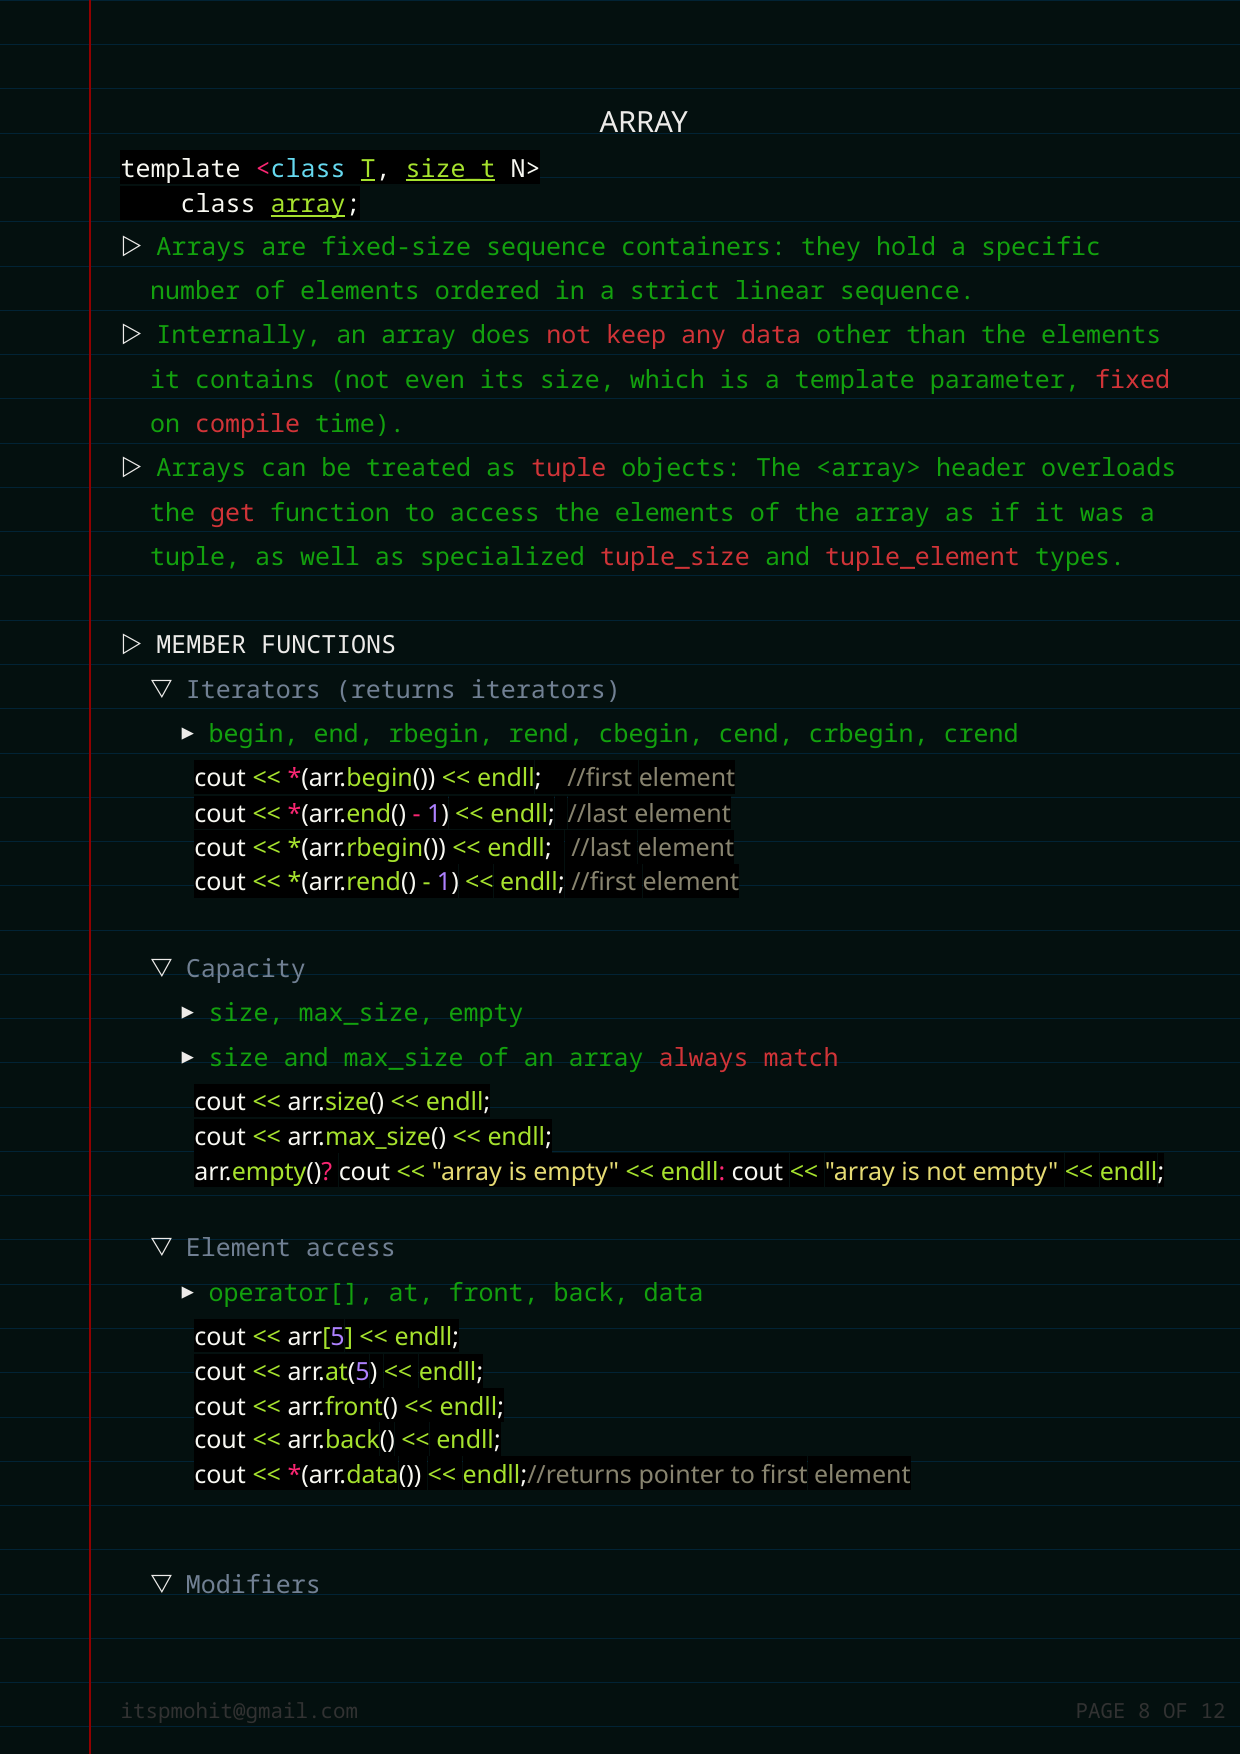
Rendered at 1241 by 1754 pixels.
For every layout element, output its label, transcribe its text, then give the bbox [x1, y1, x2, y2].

list Modifiers [150, 1558, 1196, 1603]
text cout << arr.max_size() << endll; [194, 1119, 1196, 1153]
text cout << arr.back() << endll; [194, 1422, 1196, 1456]
text array [120, 97, 1166, 142]
list Member functions [120, 618, 1196, 663]
text cout << arr.at(5) << endll; [194, 1354, 1196, 1388]
list size and max_size of an array always match [179, 1031, 1196, 1075]
list Arrays can be treated as tuple objects: The <array> header overloads the get function to access the elements of the array as if it was a tuple, as well as specialized tuple_size and tuple_element types. [120, 441, 1196, 618]
list Internally, an array does not keep any data other than the elements it contains (not even its size, which is a template parameter, fixed on compile time). [120, 308, 1196, 441]
text cout << arr.size() << endll; [194, 1075, 1196, 1119]
text template <class T, size_t N> [120, 142, 1166, 186]
list Capacity [150, 942, 1196, 986]
text cout << *(arr.rbegin()) << endll; //last element [194, 829, 1196, 864]
text arr.empty()? cout << "array is empty" << endll: cout << "array is not empty" << endll; [194, 1153, 1196, 1221]
text class array; [120, 186, 1196, 220]
list Arrays are fixed-size sequence containers: they hold a specific number of elements ordered in a strict linear sequence. [120, 220, 1196, 308]
list size, max_size, empty [179, 986, 1196, 1031]
list Element access [150, 1221, 1196, 1266]
text cout << *(arr.rend() - 1) << endll; //first element [194, 864, 1196, 898]
text cout << arr.front() << endll; [194, 1388, 1196, 1422]
text cout << arr[5] << endll; [194, 1310, 1196, 1354]
list Iterators (returns iterators) [150, 663, 1196, 707]
list operator[], at, front, back, data [179, 1266, 1196, 1310]
text cout << *(arr.begin()) << endll; //first element [194, 751, 1196, 796]
list begin, end, rbegin, rend, cbegin, cend, crbegin, crend [179, 707, 1196, 751]
text cout << *(arr.data()) << endll;//returns pointer to first element [194, 1456, 1196, 1490]
text cout << *(arr.end() - 1) << endll; //last element [194, 796, 1196, 829]
